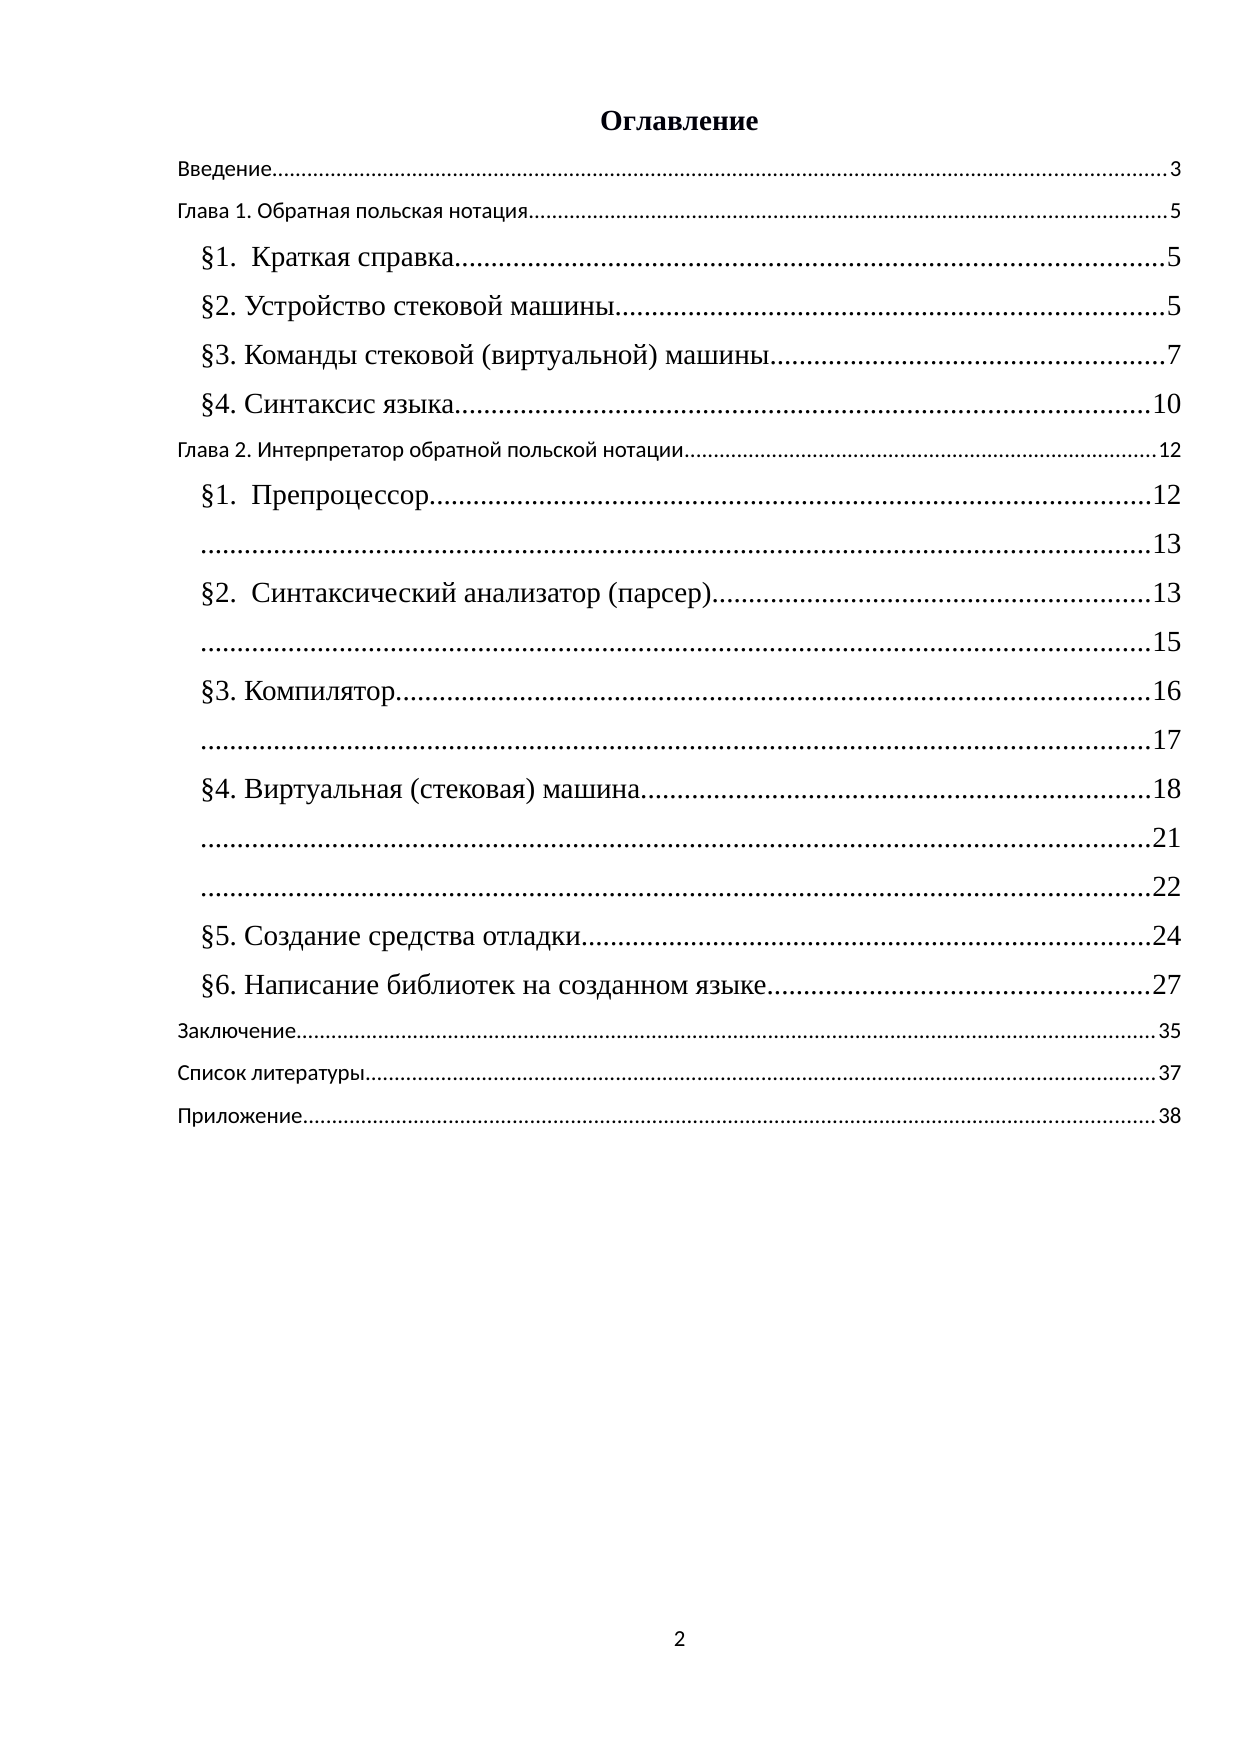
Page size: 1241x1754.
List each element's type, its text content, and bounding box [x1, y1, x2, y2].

text §4. Синтаксис языка 10 [200, 386, 1181, 419]
text 22 [200, 869, 1181, 903]
text Приложение 38 [177, 1101, 1181, 1129]
text §2. Устройство стековой машины 5 [200, 288, 1181, 321]
text §3. Команды стековой (виртуальной) машины 7 [200, 337, 1181, 370]
subtitle Оглавление [177, 103, 1181, 137]
text Заключение 35 [177, 1016, 1181, 1044]
text §5. Создание средства отладки 24 [200, 918, 1181, 952]
text Введение 3 [177, 154, 1181, 182]
text §2. Синтаксический анализатор (парсер) 13 [200, 575, 1181, 609]
text Глава 1. Обратная польская нотация 5 [177, 196, 1181, 224]
text 13 [200, 526, 1181, 560]
text §4. Виртуальная (стековая) машина 18 [200, 771, 1181, 805]
text Список литературы 37 [177, 1058, 1181, 1087]
text 21 [200, 820, 1181, 854]
text §3. Компилятор 16 [200, 673, 1181, 707]
text §1. Краткая справка 5 [200, 239, 1181, 272]
text 15 [200, 624, 1181, 658]
text Глава 2. Интерпретатор обратной польской нотации 12 [177, 435, 1181, 463]
text 17 [200, 722, 1181, 756]
text §6. Написание библиотек на созданном языке 27 [200, 967, 1181, 1001]
text §1. Препроцессор 12 [200, 477, 1181, 511]
